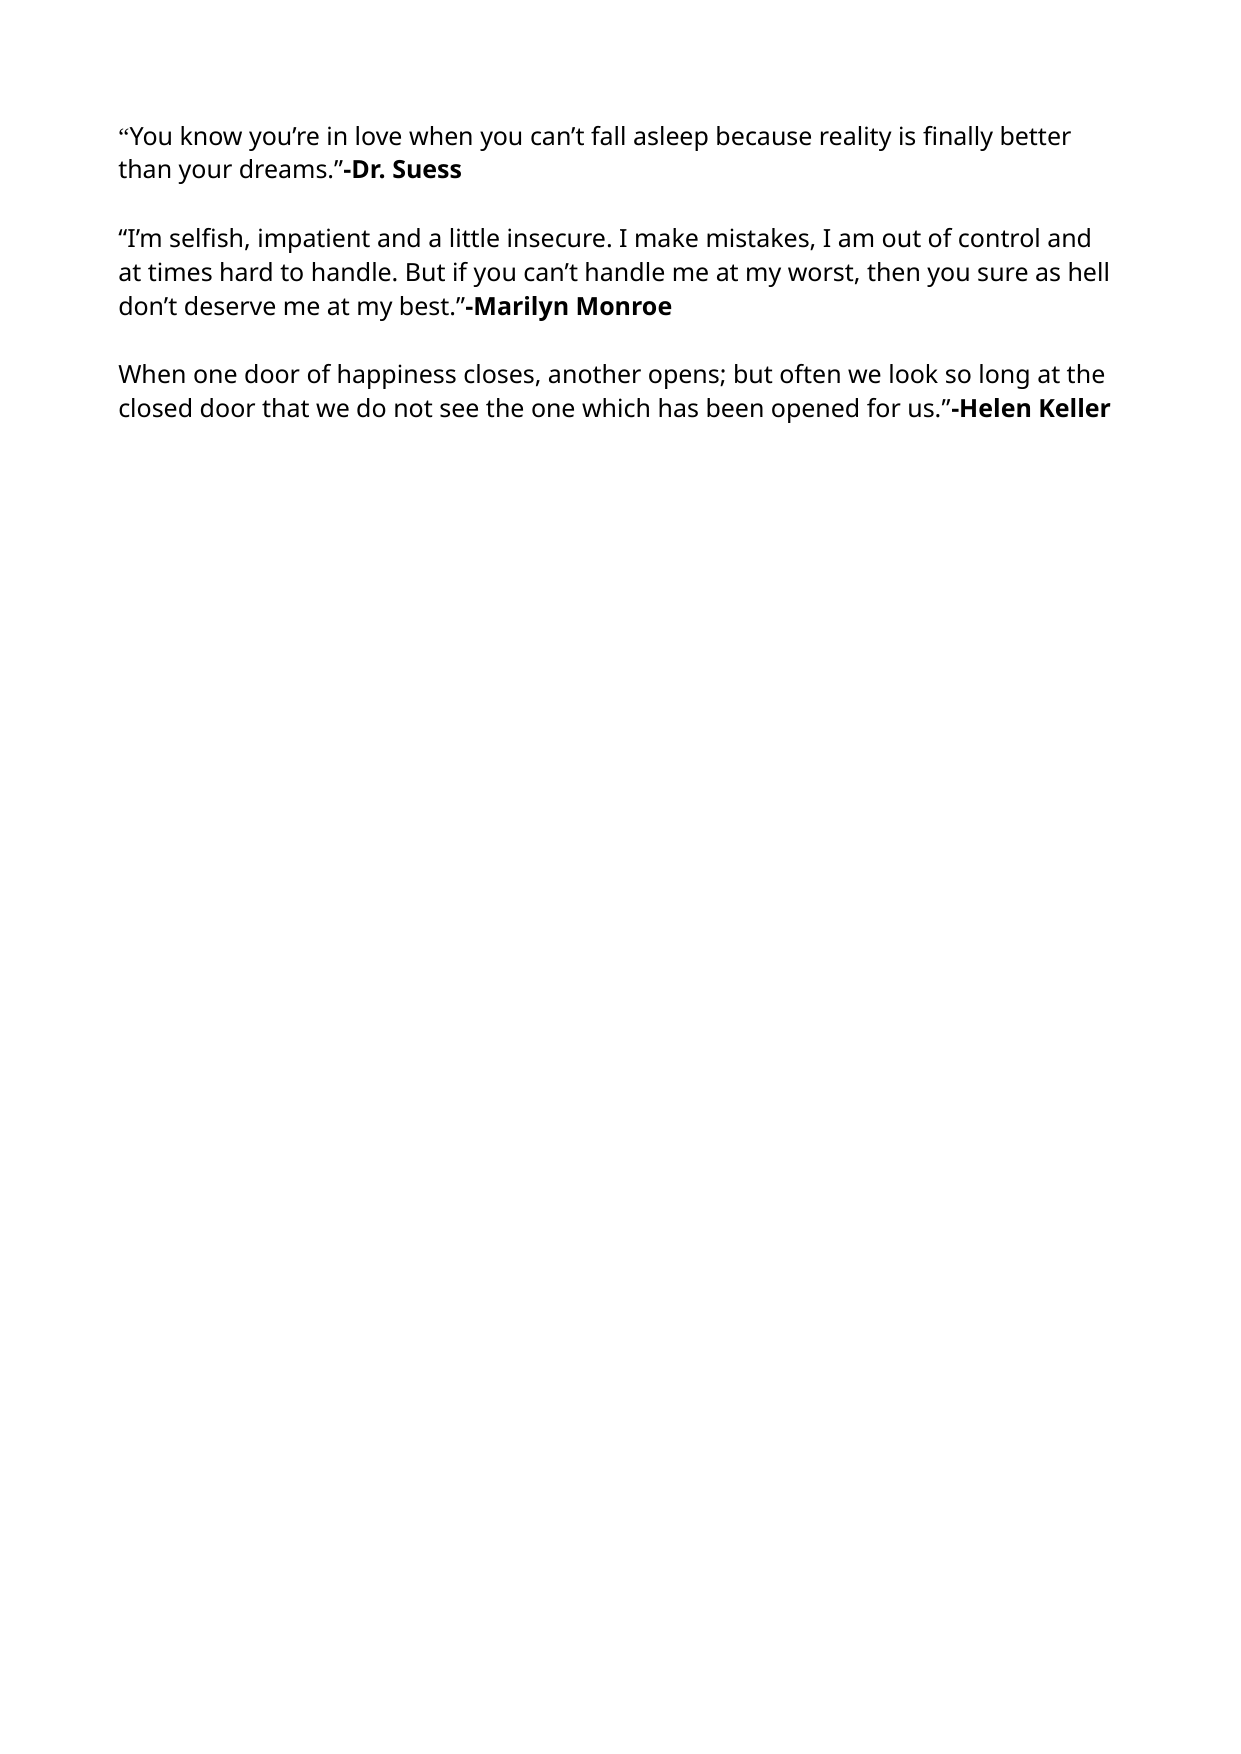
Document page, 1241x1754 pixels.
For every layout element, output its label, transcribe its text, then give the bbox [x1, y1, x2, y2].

text “You know you’re in love when you can’t fall asleep because reality is finally better than your dreams.”-Dr. Suess “I’m selfish, impatient and a little insecure. I make mistakes, I am out of control and at times hard to handle. But if you can’t handle me at my worst, then you sure as hell don’t deserve me at my best.”-Marilyn Monroe When one door of happiness closes, another opens; but often we look so long at the closed door that we do not see the one which has been opened for us.”-Helen Keller [118, 118, 1122, 453]
